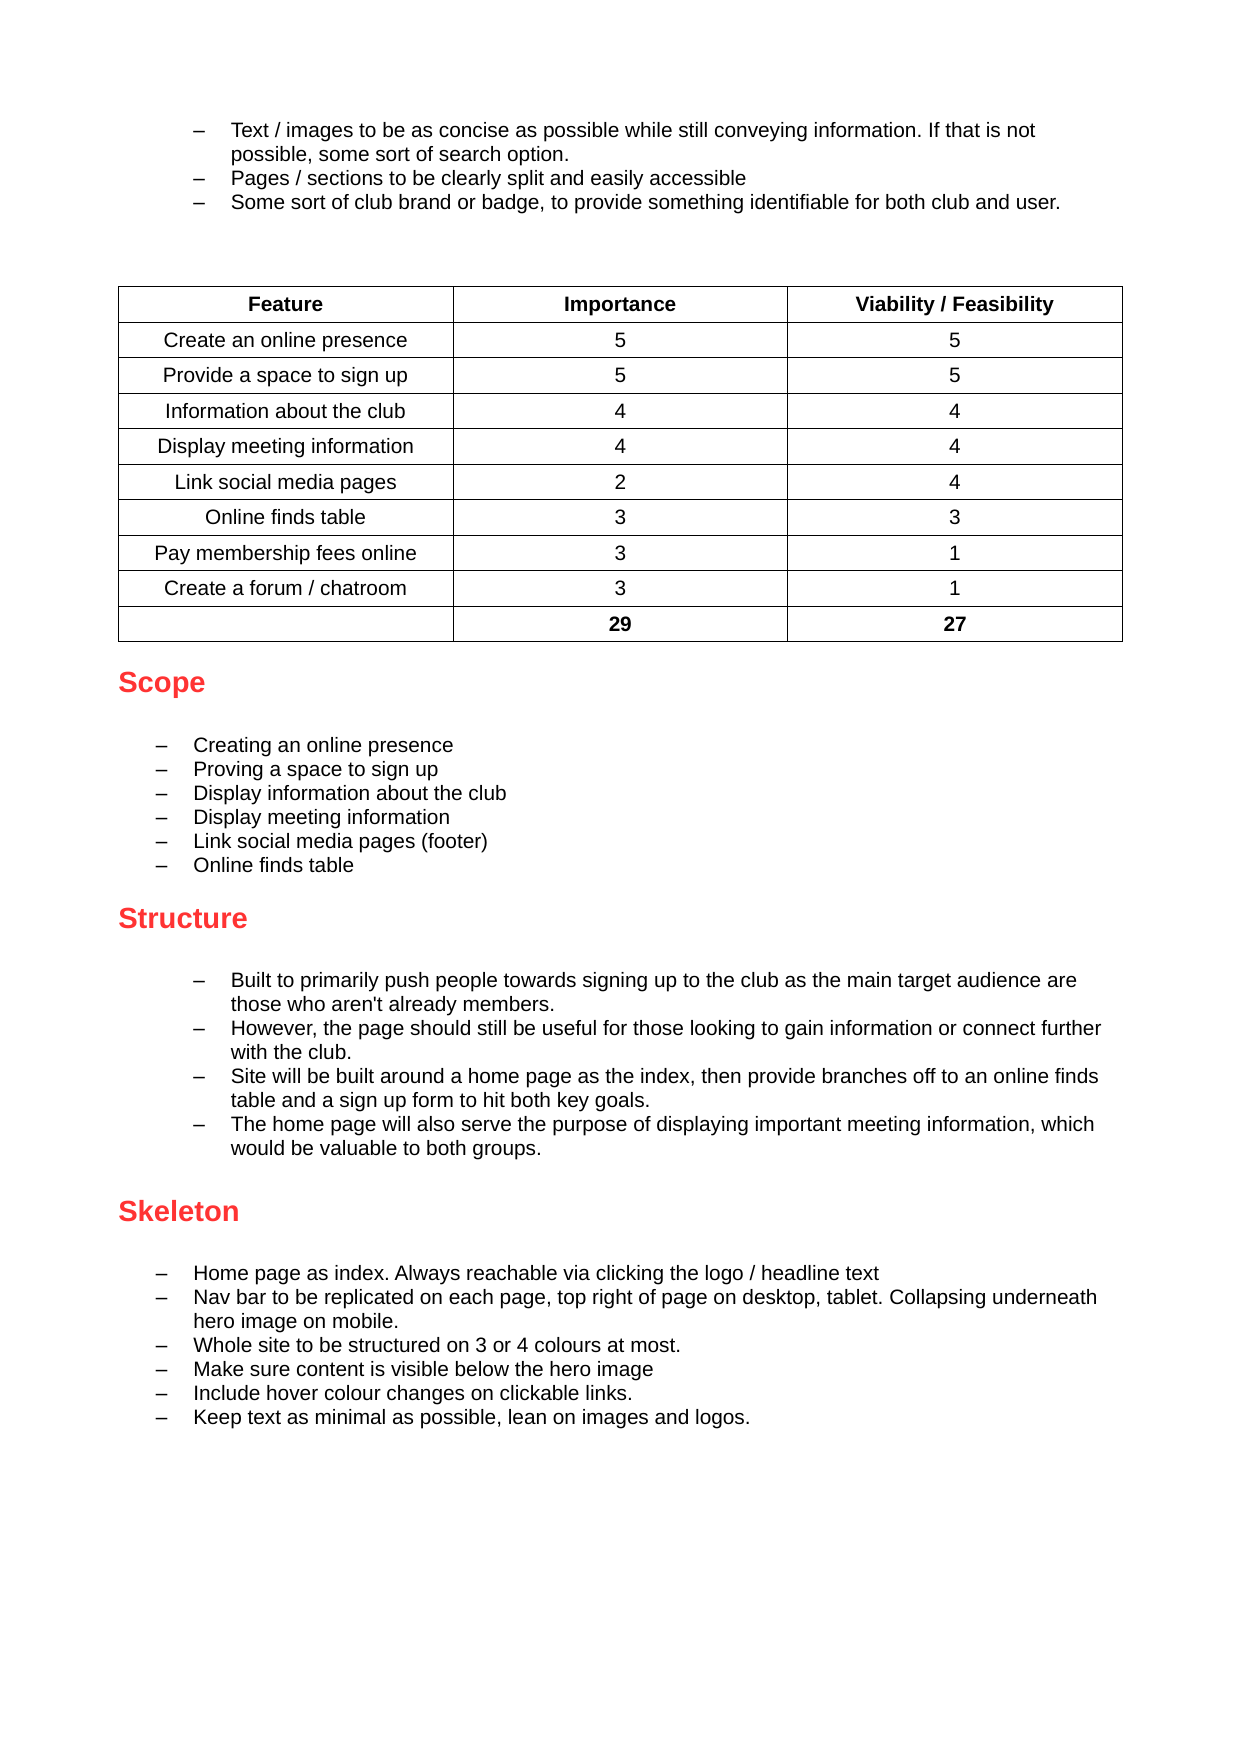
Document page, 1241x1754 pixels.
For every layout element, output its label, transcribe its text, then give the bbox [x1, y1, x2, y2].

table_cell Provide a space to sign up [119, 358, 453, 393]
table_cell 4 [788, 394, 1122, 428]
table_cell 5 [454, 323, 787, 357]
table_cell 3 [454, 571, 787, 606]
list Text / images to be as concise as possible while still conveying information. If that is not possible, some sort of search option. [193, 118, 1122, 166]
table_cell 5 [454, 358, 787, 393]
text Structure [118, 901, 1122, 934]
text Scope [118, 665, 1122, 699]
table_header Importance [454, 287, 787, 322]
list Whole site to be structured on 3 or 4 colours at most. [156, 1333, 1122, 1357]
table_cell 29 [454, 607, 787, 641]
table_header Feature [119, 287, 453, 322]
list Link social media pages (footer) [156, 829, 1122, 853]
table_cell 1 [788, 536, 1122, 570]
table_cell Create a forum / chatroom [119, 571, 453, 606]
table_cell Link social media pages [119, 465, 453, 499]
table_cell Pay membership fees online [119, 536, 453, 570]
table_cell Online finds table [119, 500, 453, 535]
text Skeleton [118, 1193, 1122, 1227]
table_cell 3 [788, 500, 1122, 535]
list Site will be built around a home page as the index, then provide branches off to an online finds table and a sign up form to hit both key goals. [193, 1064, 1122, 1112]
list Creating an online presence [156, 732, 1122, 757]
list Built to primarily push people towards signing up to the club as the main target audience are those who aren't already members. [193, 968, 1122, 1016]
table_cell 5 [788, 323, 1122, 357]
table_cell 3 [454, 536, 787, 570]
list Online finds table [156, 853, 1122, 877]
list Proving a space to sign up [156, 757, 1122, 781]
table_cell 4 [454, 394, 787, 428]
table_cell 5 [788, 358, 1122, 393]
list Keep text as minimal as possible, lean on images and logos. [156, 1405, 1122, 1429]
table_cell 4 [788, 429, 1122, 464]
table_cell 3 [454, 500, 787, 535]
table_cell [119, 607, 453, 641]
list Display information about the club [156, 781, 1122, 805]
table_cell 1 [788, 571, 1122, 606]
table_cell 27 [788, 607, 1122, 641]
table_cell Display meeting information [119, 429, 453, 464]
list However, the page should still be useful for those looking to gain information or connect further with the club. [193, 1016, 1122, 1064]
list Nav bar to be replicated on each page, top right of page on desktop, tablet. Collapsing underneath hero image on mobile. [156, 1285, 1122, 1333]
list Make sure content is visible below the hero image [156, 1357, 1122, 1381]
table_cell Information about the club [119, 394, 453, 428]
list Some sort of club brand or badge, to provide something identifiable for both club and user. [193, 190, 1122, 214]
list Home page as index. Always reachable via clicking the logo / headline text [156, 1261, 1122, 1285]
table_cell Create an online presence [119, 323, 453, 357]
list Include hover colour changes on clickable links. [156, 1381, 1122, 1405]
table_cell 4 [454, 429, 787, 464]
list The home page will also serve the purpose of displaying important meeting information, which would be valuable to both groups. [193, 1112, 1122, 1160]
table_header Viability / Feasibility [788, 287, 1122, 322]
table_cell 4 [788, 465, 1122, 499]
table_cell 2 [454, 465, 787, 499]
list Pages / sections to be clearly split and easily accessible [193, 166, 1122, 190]
list Display meeting information [156, 805, 1122, 829]
